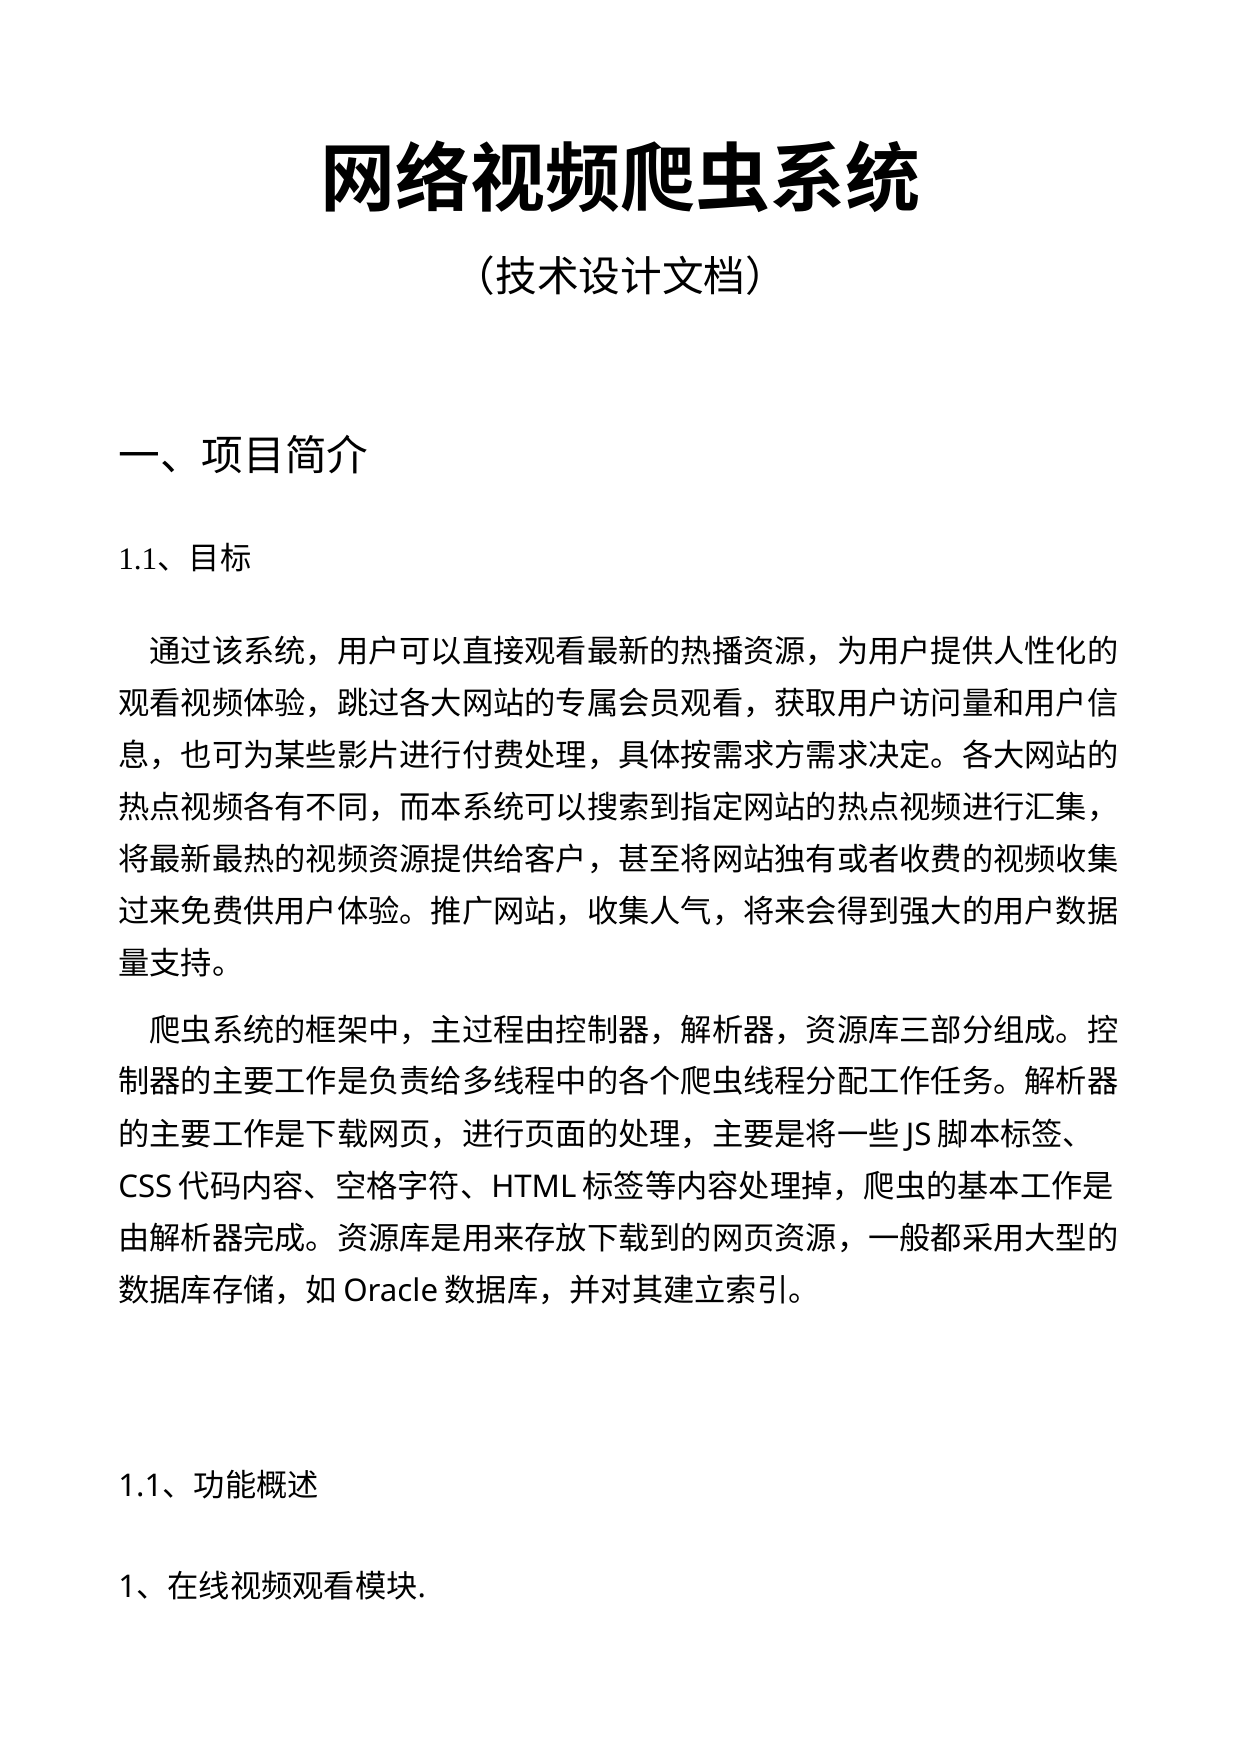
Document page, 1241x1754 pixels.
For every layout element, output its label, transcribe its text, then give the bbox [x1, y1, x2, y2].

text 通过该系统，用户可以直接观看最新的热播资源，为用户提供人性化的观看视频体验，跳过各大网站的专属会员观看，获取用户访问量和用户信息，也可为某些影片进行付费处理，具体按需求方需求决定。各大网站的热点视频各有不同，而本系统可以搜索到指定网站的热点视频进行汇集，将最新最热的视频资源提供给客户，甚至将网站独有或者收费的视频收集过来免费供用户体验。推广网站，收集人气，将来会得到强大的用户数据量支持。 [118, 626, 1122, 983]
text （技术设计文档） [118, 243, 1122, 303]
text 网络视频爬虫系统 [118, 118, 1122, 227]
text 1.1、目标 [118, 533, 1122, 578]
text 1、在线视频观看模块. [118, 1562, 1122, 1607]
text 一、项目简介 [118, 422, 1122, 483]
text 爬虫系统的框架中，主过程由控制器，解析器，资源库三部分组成。控制器的主要工作是负责给多线程中的各个爬虫线程分配工作任务。解析器的主要工作是下载网页，进行页面的处理，主要是将一些JS脚本标签、CSS代码内容、空格字符、HTML标签等内容处理掉，爬虫的基本工作是由解析器完成。资源库是用来存放下载到的网页资源，一般都采用大型的数据库存储，如Oracle数据库，并对其建立索引。 [118, 1005, 1122, 1310]
text 1.1、功能概述 [118, 1461, 1122, 1506]
